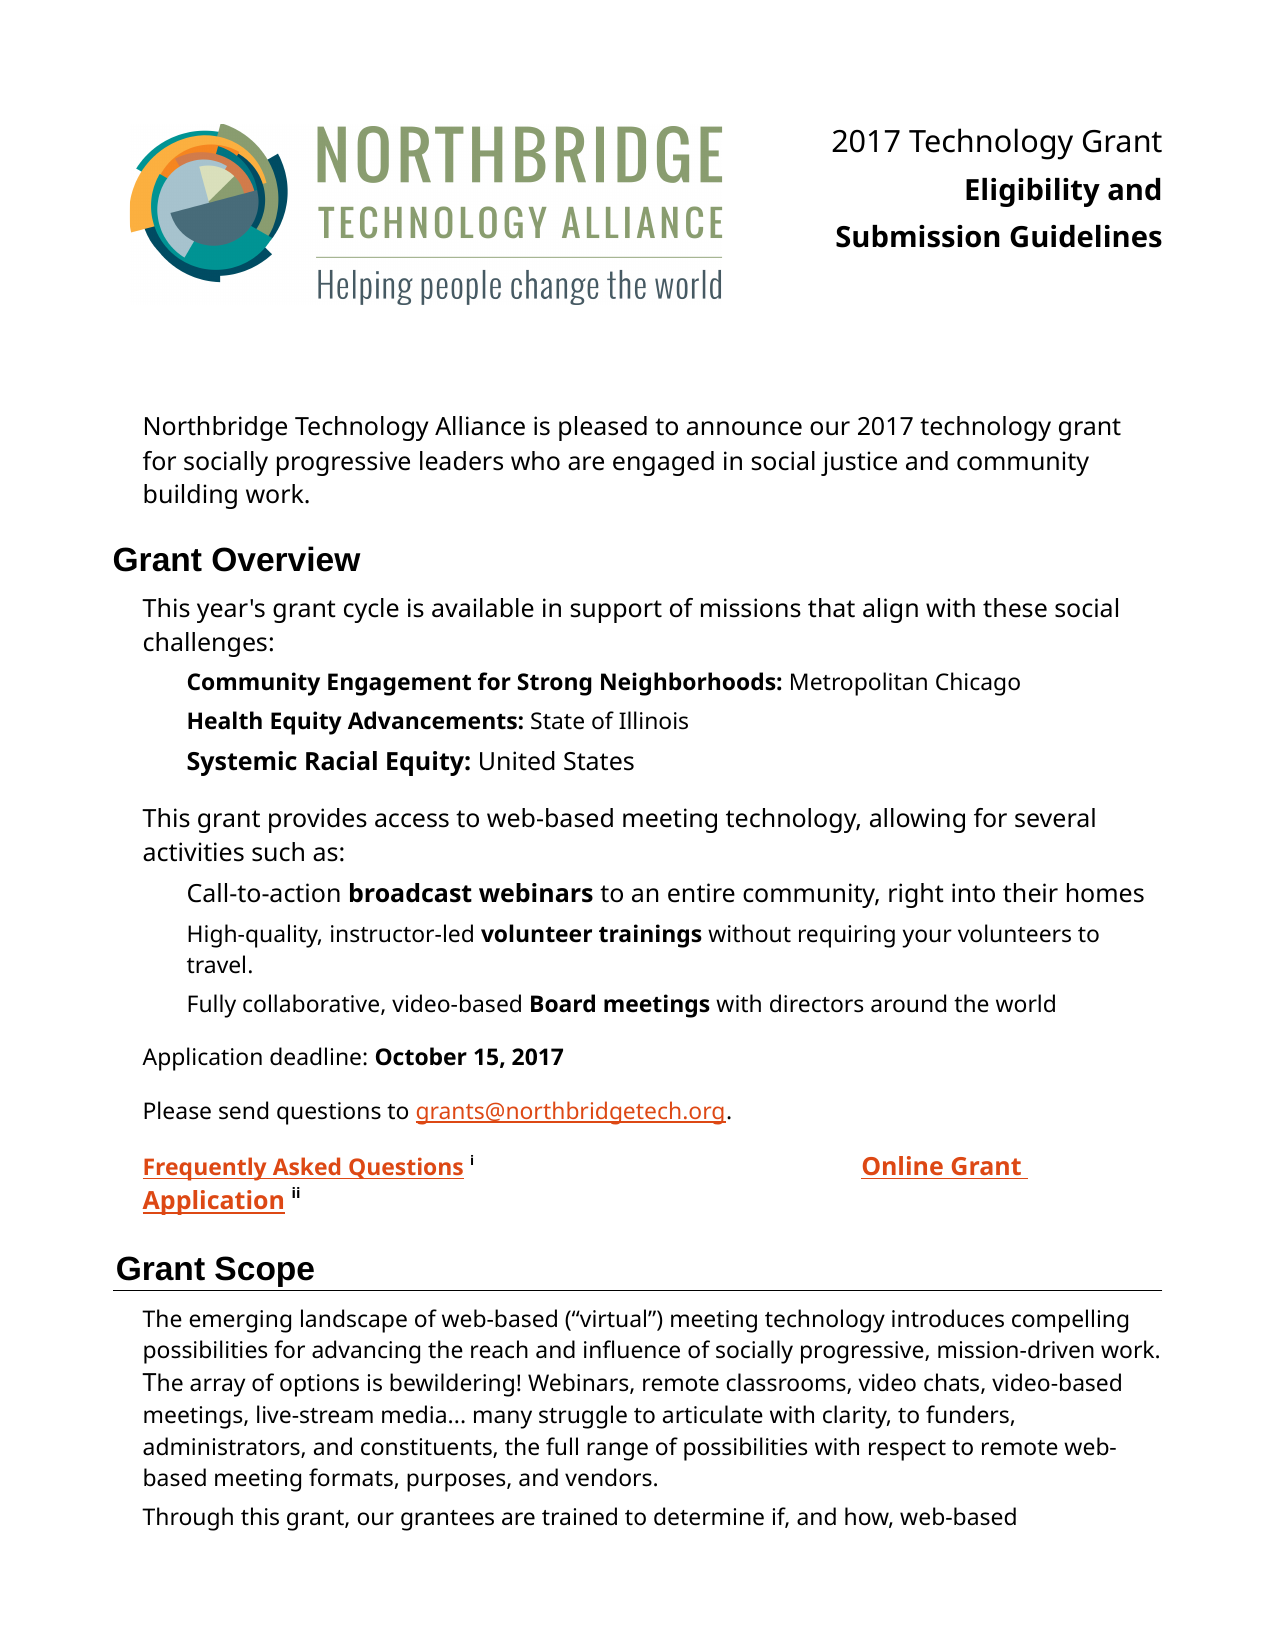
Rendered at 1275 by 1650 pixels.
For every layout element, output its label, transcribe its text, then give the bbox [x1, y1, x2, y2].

subtitle Grant Scope [112, 1207, 1162, 1252]
text Call-to-action broadcast webinars to an entire community, right into their homes [186, 838, 1162, 872]
subtitle Grant Overview [112, 519, 1162, 553]
text Northbridge Technology Alliance is pleased to announce our 2017 technology grant for socially progressive leaders who are engaged in social justice and community building work. [142, 409, 1162, 511]
text Application deadline: October 15, 2017 [142, 1003, 1162, 1035]
text Frequently Asked Questions Online Grant Application [142, 1111, 1162, 1179]
text Through this grant, our grantees are trained to determine if, and how, web-based collaboration technology can be used to advance their social mission. With a fully equipped remote web meeting room at their disposal for the duration of the program, they gain the technical expertise to make those decisions. Through our guided program they emerge with a straightforward road map for their own technology adoption that is customized to their specific practice and needs. Finally, they become eligible to take advantage of Northbridge Technology Alliance's exclusive membership opportunity, with benefits like ongoing training and community networking opportunities.. [142, 1462, 1162, 1525]
text Health Equity Advancements: State of Illinois [186, 667, 1162, 698]
text Please send questions to grants@northbridgetech.org. [142, 1057, 1162, 1088]
text This grant provides access to web-based meeting technology, allowing for several activities such as: [142, 762, 1162, 831]
text Community Engagement for Strong Neighborhoods: Metropolitan Chicago [186, 628, 1162, 660]
text This year's grant cycle is available in support of missions that align with these social challenges: [142, 553, 1162, 621]
text Fully collaborative, video-based Board meetings with directors around the world [186, 950, 1162, 981]
picture [129, 124, 723, 305]
text Systemic Racial Equity: United States [186, 706, 1162, 740]
text High-quality, instructor-led volunteer trainings without requiring your volunteers to travel. [186, 880, 1162, 942]
text The emerging landscape of web-based (“virtual”) meeting technology introduces compelling possibilities for advancing the reach and influence of socially progressive, mission-driven work. The array of options is bewildering! Webinars, remote classrooms, video chats, video-based meetings, live-stream media... many struggle to articulate with clarity, to funders, administrators, and constituents, the full range of possibilities with respect to remote web-based meeting formats, purposes, and vendors. [142, 1265, 1162, 1455]
